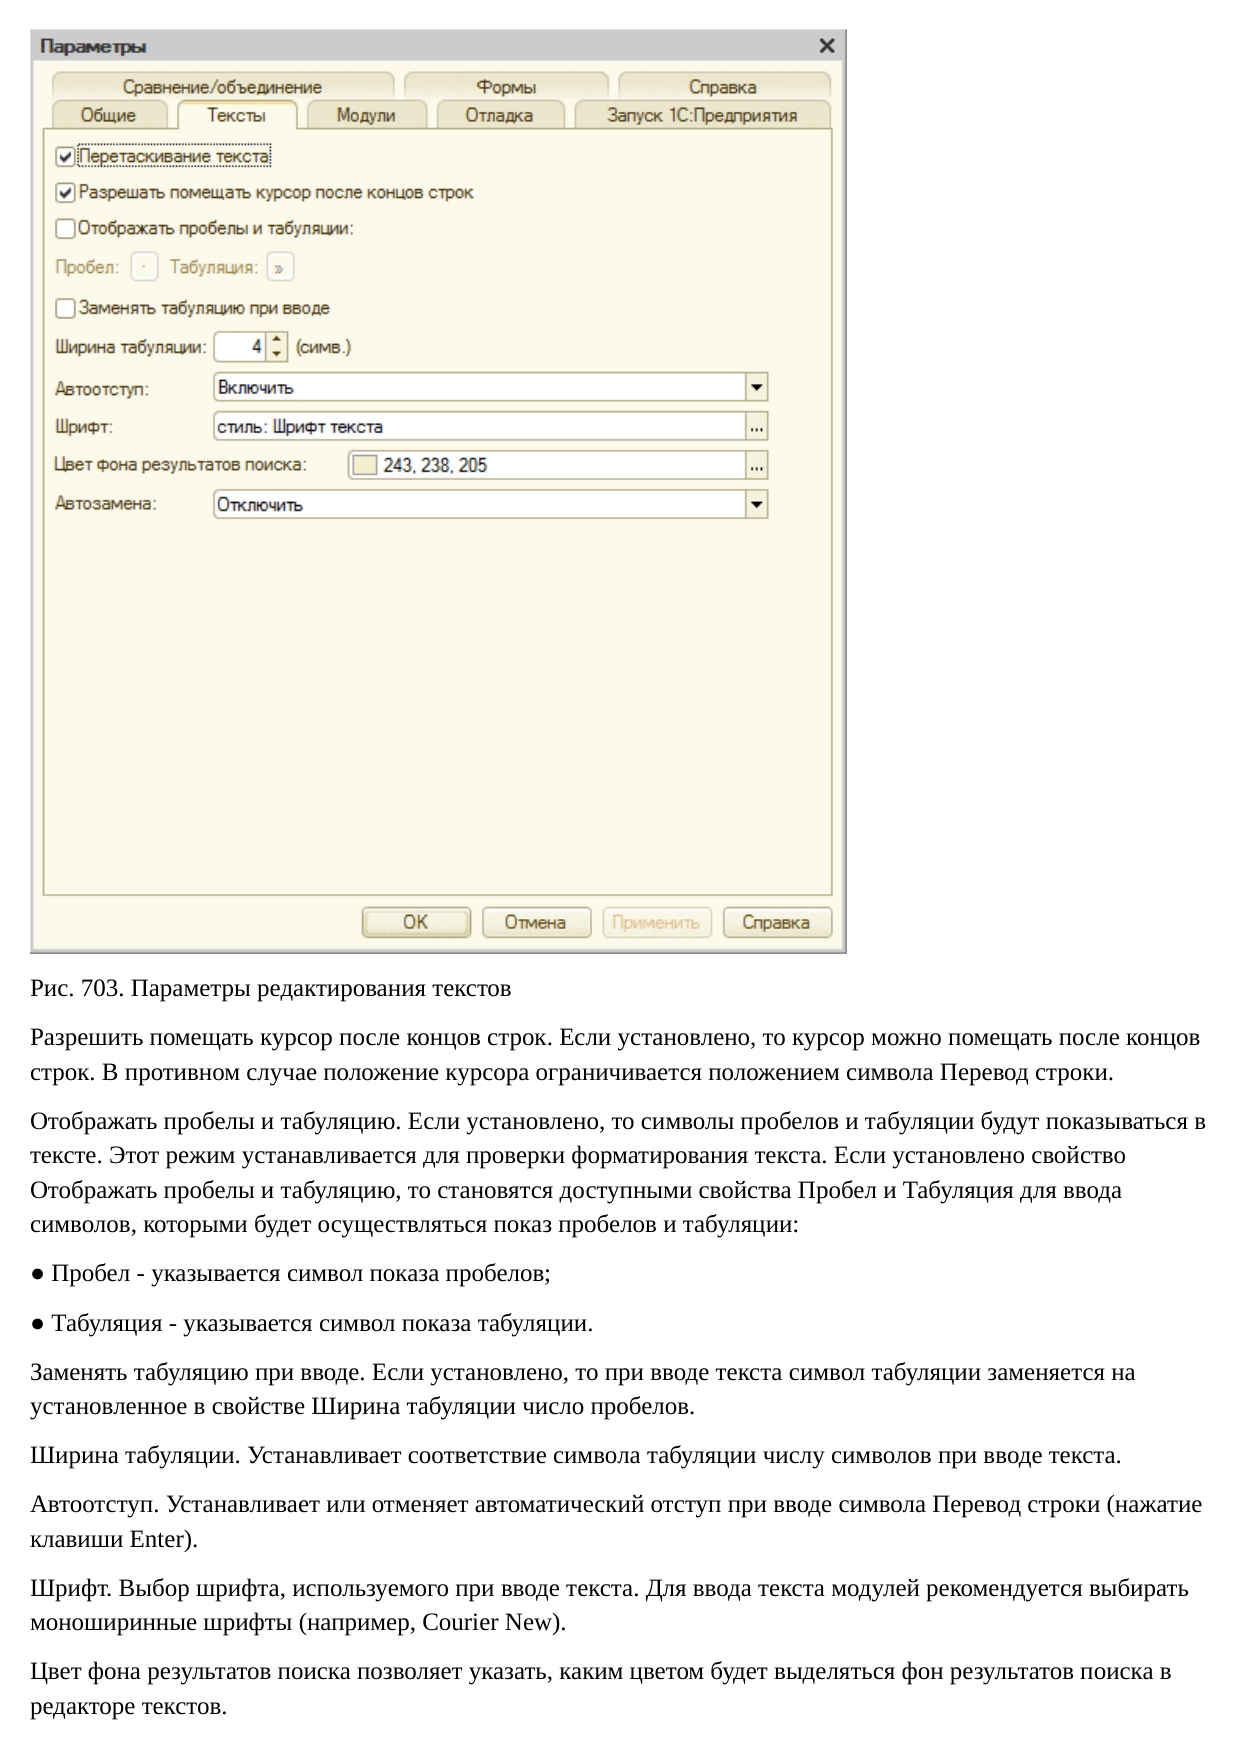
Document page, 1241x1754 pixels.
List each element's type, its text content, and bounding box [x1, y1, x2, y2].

text ● Пробел ‑ указывается символ показа пробелов; [30, 1258, 1211, 1287]
text ● Табуляция ‑ указывается символ показа табуляции. [30, 1308, 1211, 1336]
text Отображать пробелы и табуляцию. Если установлено, то символы пробелов и табуляции будут показываться в тексте. Этот режим устанавливается для проверки форматирования текста. Если установлено свойство Отображать пробелы и табуляцию, то становятся доступными свойства Пробел и Табуляция для ввода символов, которыми будет осуществляться показ пробелов и табуляции: [30, 1106, 1211, 1238]
text Разрешить помещать курсор после концов строк. Если установлено, то курсор можно помещать после концов строк. В противном случае положение курсора ограничивается положением символа Перевод строки. [30, 1022, 1211, 1086]
text Заменять табуляцию при вводе. Если установлено, то при вводе текста символ табуляции заменяется на установленное в свойстве Ширина табуляции число пробелов. [30, 1357, 1211, 1420]
text Шрифт. Выбор шрифта, используемого при вводе текста. Для ввода текста модулей рекомендуется выбирать моноширинные шрифты (например, Courier New). [30, 1573, 1211, 1636]
text Ширина табуляции. Устанавливает соответствие символа табуляции числу символов при вводе текста. [30, 1440, 1211, 1469]
text Автоотступ. Устанавливает или отменяет автоматический отступ при вводе символа Перевод строки (нажатие клавиши Enter). [30, 1489, 1211, 1552]
text Рис. 703. Параметры редактирования текстов [30, 973, 1211, 1002]
text Цвет фона результатов поиска позволяет указать, каким цветом будет выделяться фон результатов поиска в редакторе текстов. [30, 1656, 1211, 1719]
picture [29, 28, 847, 954]
